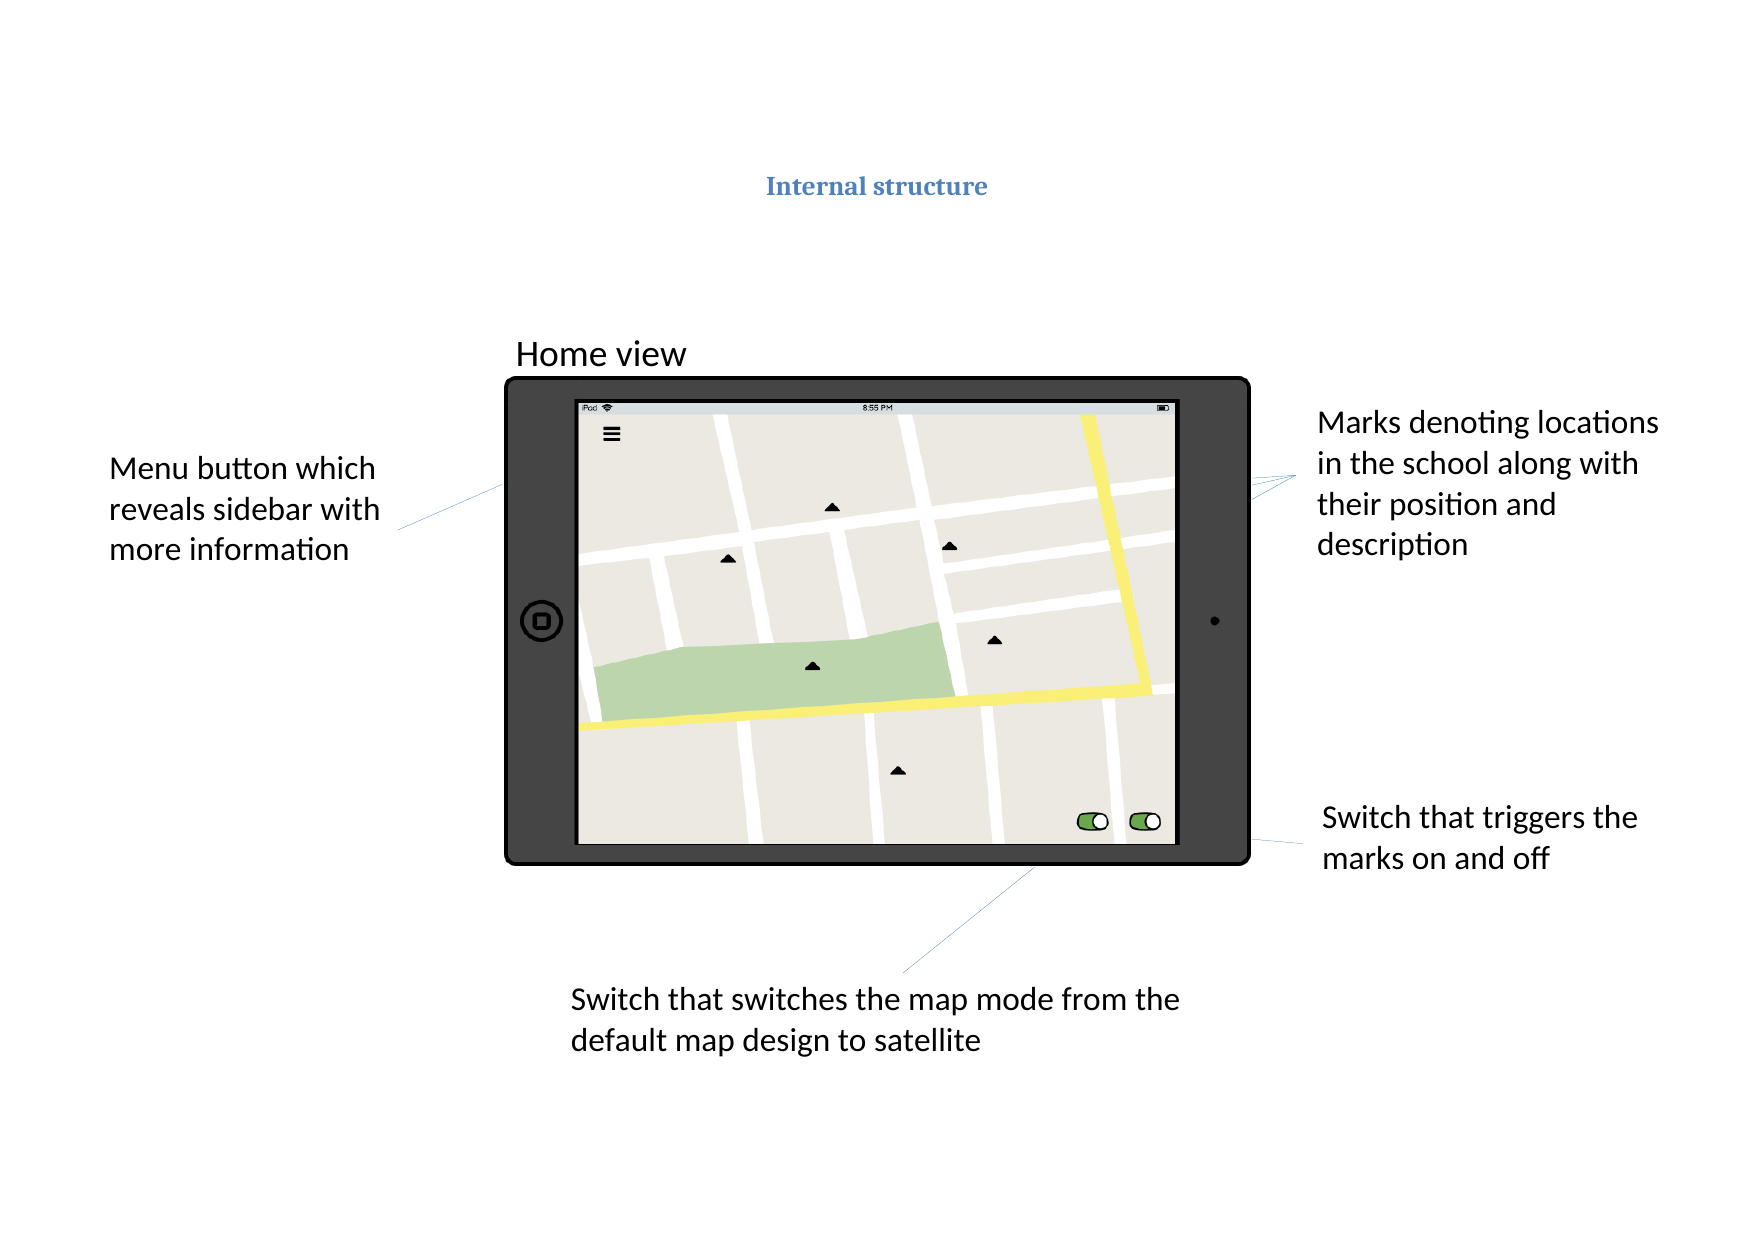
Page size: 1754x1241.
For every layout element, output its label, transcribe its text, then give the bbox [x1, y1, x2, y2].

picture [502, 374, 1296, 867]
subtitle Internal structure [150, 171, 1604, 202]
